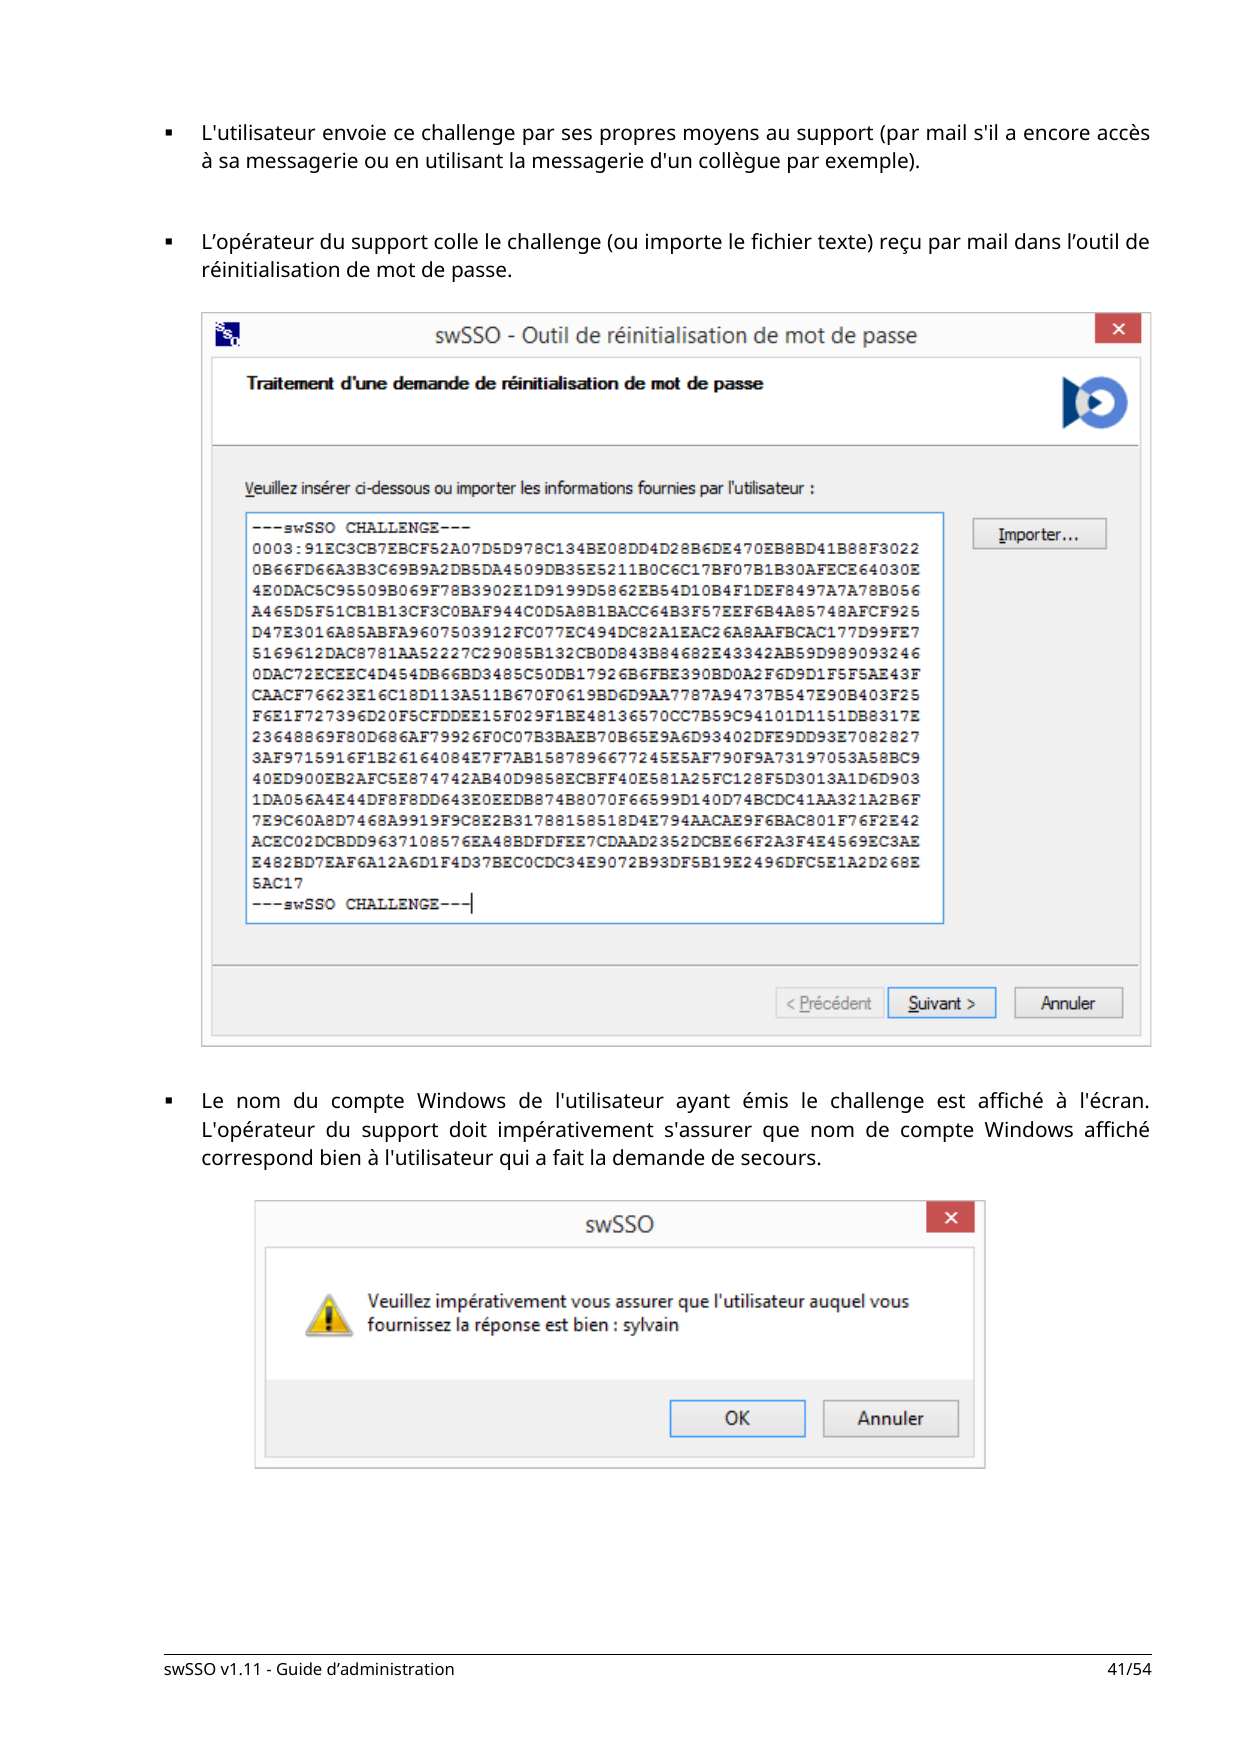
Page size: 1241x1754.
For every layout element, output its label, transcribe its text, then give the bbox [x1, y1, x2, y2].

list L’opérateur du support colle le challenge (ou importe le fichier texte) reçu par mail dans l’outil de réinitialisation de mot de passe. [164, 227, 1152, 284]
picture [201, 312, 1152, 1047]
picture [254, 1200, 986, 1469]
list L'utilisateur envoie ce challenge par ses propres moyens au support (par mail s'il a encore accès à sa messagerie ou en utilisant la messagerie d'un collègue par exemple). [164, 118, 1152, 175]
list Le nom du compte Windows de l'utilisateur ayant émis le challenge est affiché à l'écran. L'opérateur du support doit impérativement s'assurer que nom de compte Windows affiché correspond bien à l'utilisateur qui a fait la demande de secours. [164, 1087, 1152, 1172]
